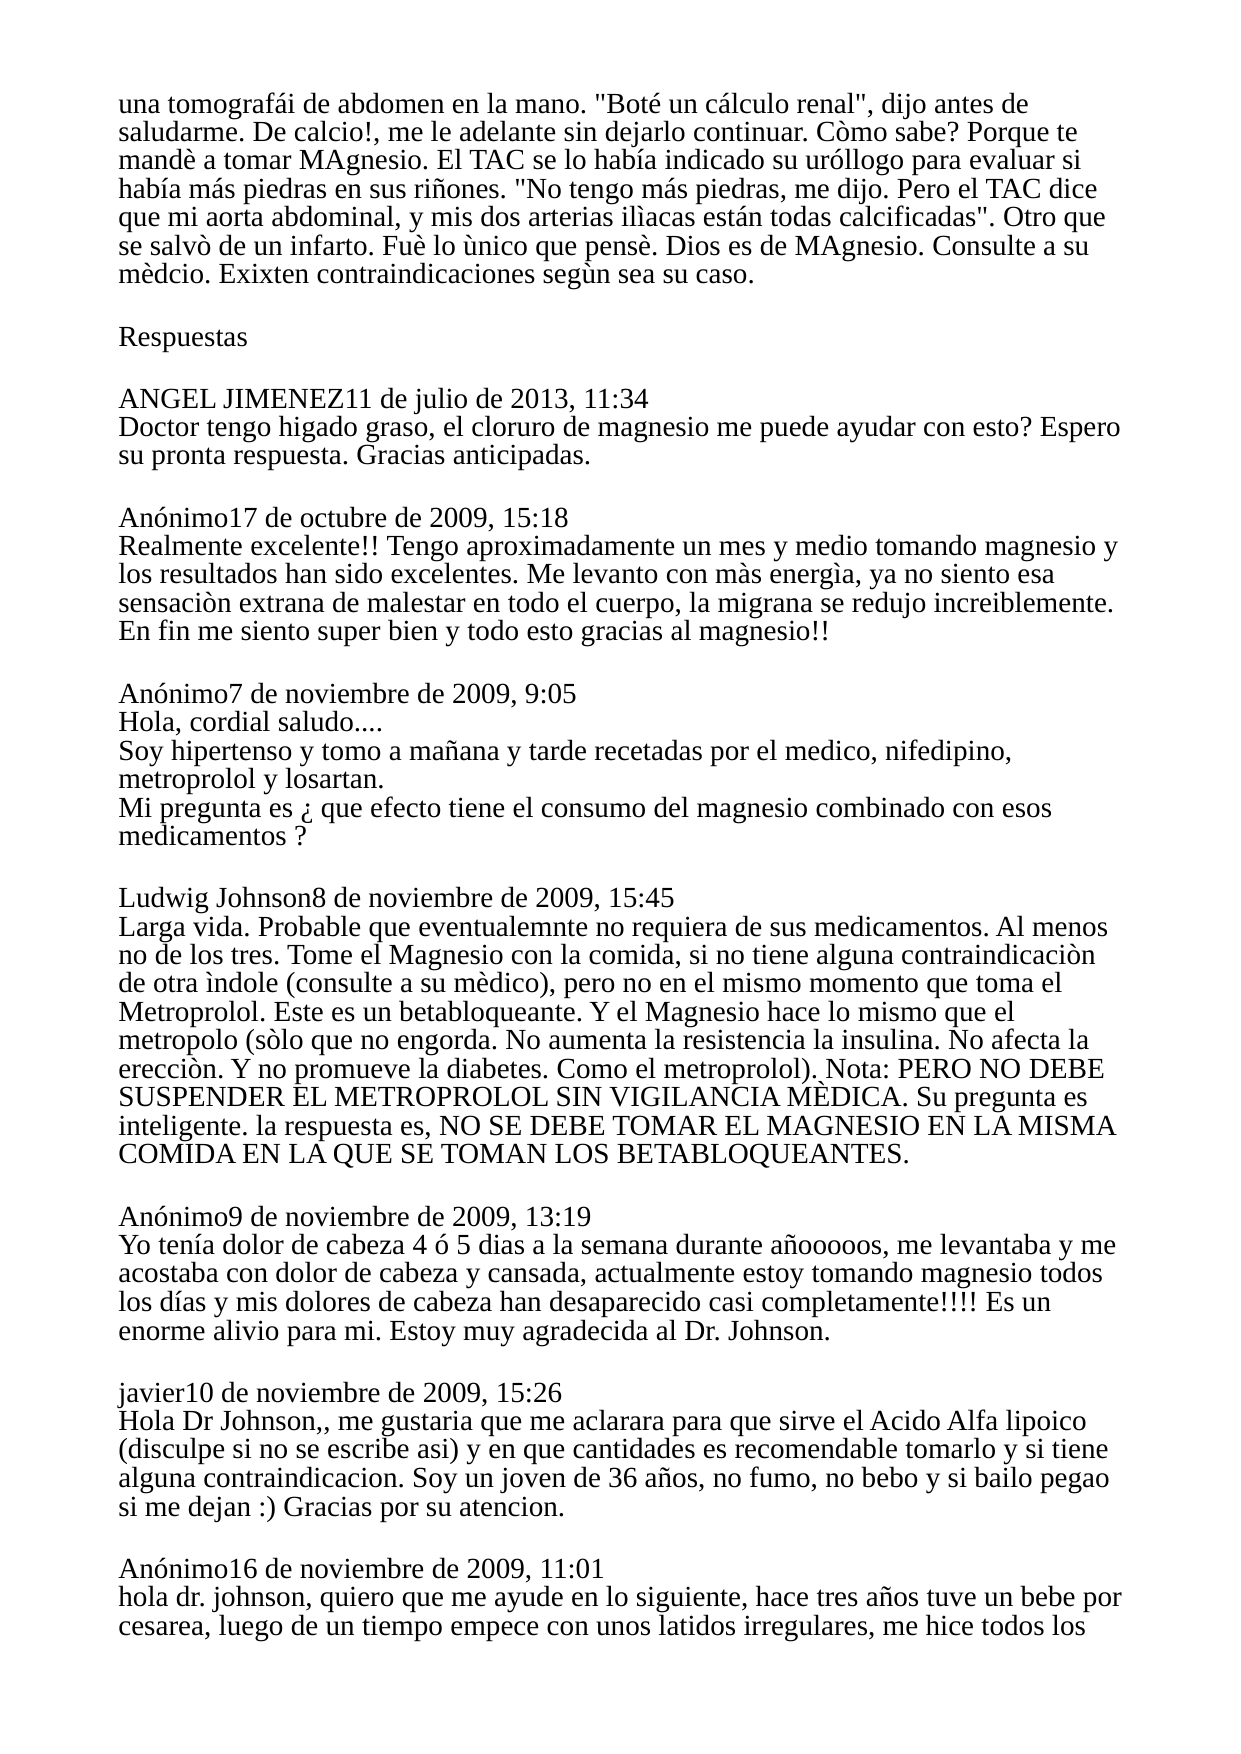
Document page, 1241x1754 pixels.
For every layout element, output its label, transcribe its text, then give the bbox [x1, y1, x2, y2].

text Hola, cordial saludo.... [118, 709, 1122, 737]
text Respuestas [118, 323, 1122, 352]
text Realmente excelente!! Tengo aproximadamente un mes y medio tomando magnesio y los resultados han sido excelentes. Me levanto con màs energìa, ya no siento esa sensaciòn extrana de malestar en todo el cuerpo, la migrana se redujo increiblemente. En fin me siento super bien y todo esto gracias al magnesio!! [118, 533, 1122, 647]
text ANGEL JIMENEZ11 de julio de 2013, 11:34 [118, 386, 1122, 414]
text Hola Dr Johnson,, me gustaria que me aclarara para que sirve el Acido Alfa lipoico (disculpe si no se escribe asi) y en que cantidades es recomendable tomarlo y si tiene alguna contraindicacion. Soy un joven de 36 años, no fumo, no bebo y si bailo pegao si me dejan :) Gracias por su atencion. [118, 1408, 1122, 1522]
text javier10 de noviembre de 2009, 15:26 [118, 1380, 1122, 1408]
text Doctor tengo higado graso, el cloruro de magnesio me puede ayudar con esto? Espero su pronta respuesta. Gracias anticipadas. [118, 414, 1122, 471]
text Soy hipertenso y tomo a mañana y tarde recetadas por el medico, nifedipino, metroprolol y losartan. [118, 737, 1122, 794]
text hola dr. johnson, quiero que me ayude en lo siguiente, hace tres años tuve un bebe por cesarea, luego de un tiempo empece con unos latidos irregulares, me hice todos los [118, 1584, 1122, 1641]
text Ludwig Johnson8 de noviembre de 2009, 15:45 [118, 885, 1122, 913]
text una tomografái de abdomen en la mano. "Boté un cálculo renal", dijo antes de saludarme. De calcio!, me le adelante sin dejarlo continuar. Còmo sabe? Porque te mandè a tomar MAgnesio. El TAC se lo había indicado su uróllogo para evaluar si había más piedras en sus riñones. "No tengo más piedras, me dijo. Pero el TAC dice que mi aorta abdominal, y mis dos arterias ilìacas están todas calcificadas". Otro que se salvò de un infarto. Fuè lo ùnico que pensè. Dios es de MAgnesio. Consulte a su mèdcio. Exixten contraindicaciones segùn sea su caso. [118, 90, 1122, 290]
text Mi pregunta es ¿ que efecto tiene el consumo del magnesio combinado con esos medicamentos ? [118, 794, 1122, 851]
text Anónimo17 de octubre de 2009, 15:18 [118, 504, 1122, 533]
text Anónimo9 de noviembre de 2009, 13:19 [118, 1204, 1122, 1232]
text Yo tenía dolor de cabeza 4 ó 5 dias a la semana durante añooooos, me levantaba y me acostaba con dolor de cabeza y cansada, actualmente estoy tomando magnesio todos los días y mis dolores de cabeza han desaparecido casi completamente!!!! Es un enorme alivio para mi. Estoy muy agradecida al Dr. Johnson. [118, 1232, 1122, 1346]
text Larga vida. Probable que eventualemnte no requiera de sus medicamentos. Al menos no de los tres. Tome el Magnesio con la comida, si no tiene alguna contraindicaciòn de otra ìndole (consulte a su mèdico), pero no en el mismo momento que toma el Metroprolol. Este es un betabloqueante. Y el Magnesio hace lo mismo que el metropolo (sòlo que no engorda. No aumenta la resistencia la insulina. No afecta la erecciòn. Y no promueve la diabetes. Como el metroprolol). Nota: PERO NO DEBE SUSPENDER EL METROPROLOL SIN VIGILANCIA MÈDICA. Su pregunta es inteligente. la respuesta es, NO SE DEBE TOMAR EL MAGNESIO EN LA MISMA COMIDA EN LA QUE SE TOMAN LOS BETABLOQUEANTES. [118, 913, 1122, 1170]
text Anónimo16 de noviembre de 2009, 11:01 [118, 1556, 1122, 1584]
text Anónimo7 de noviembre de 2009, 9:05 [118, 681, 1122, 709]
